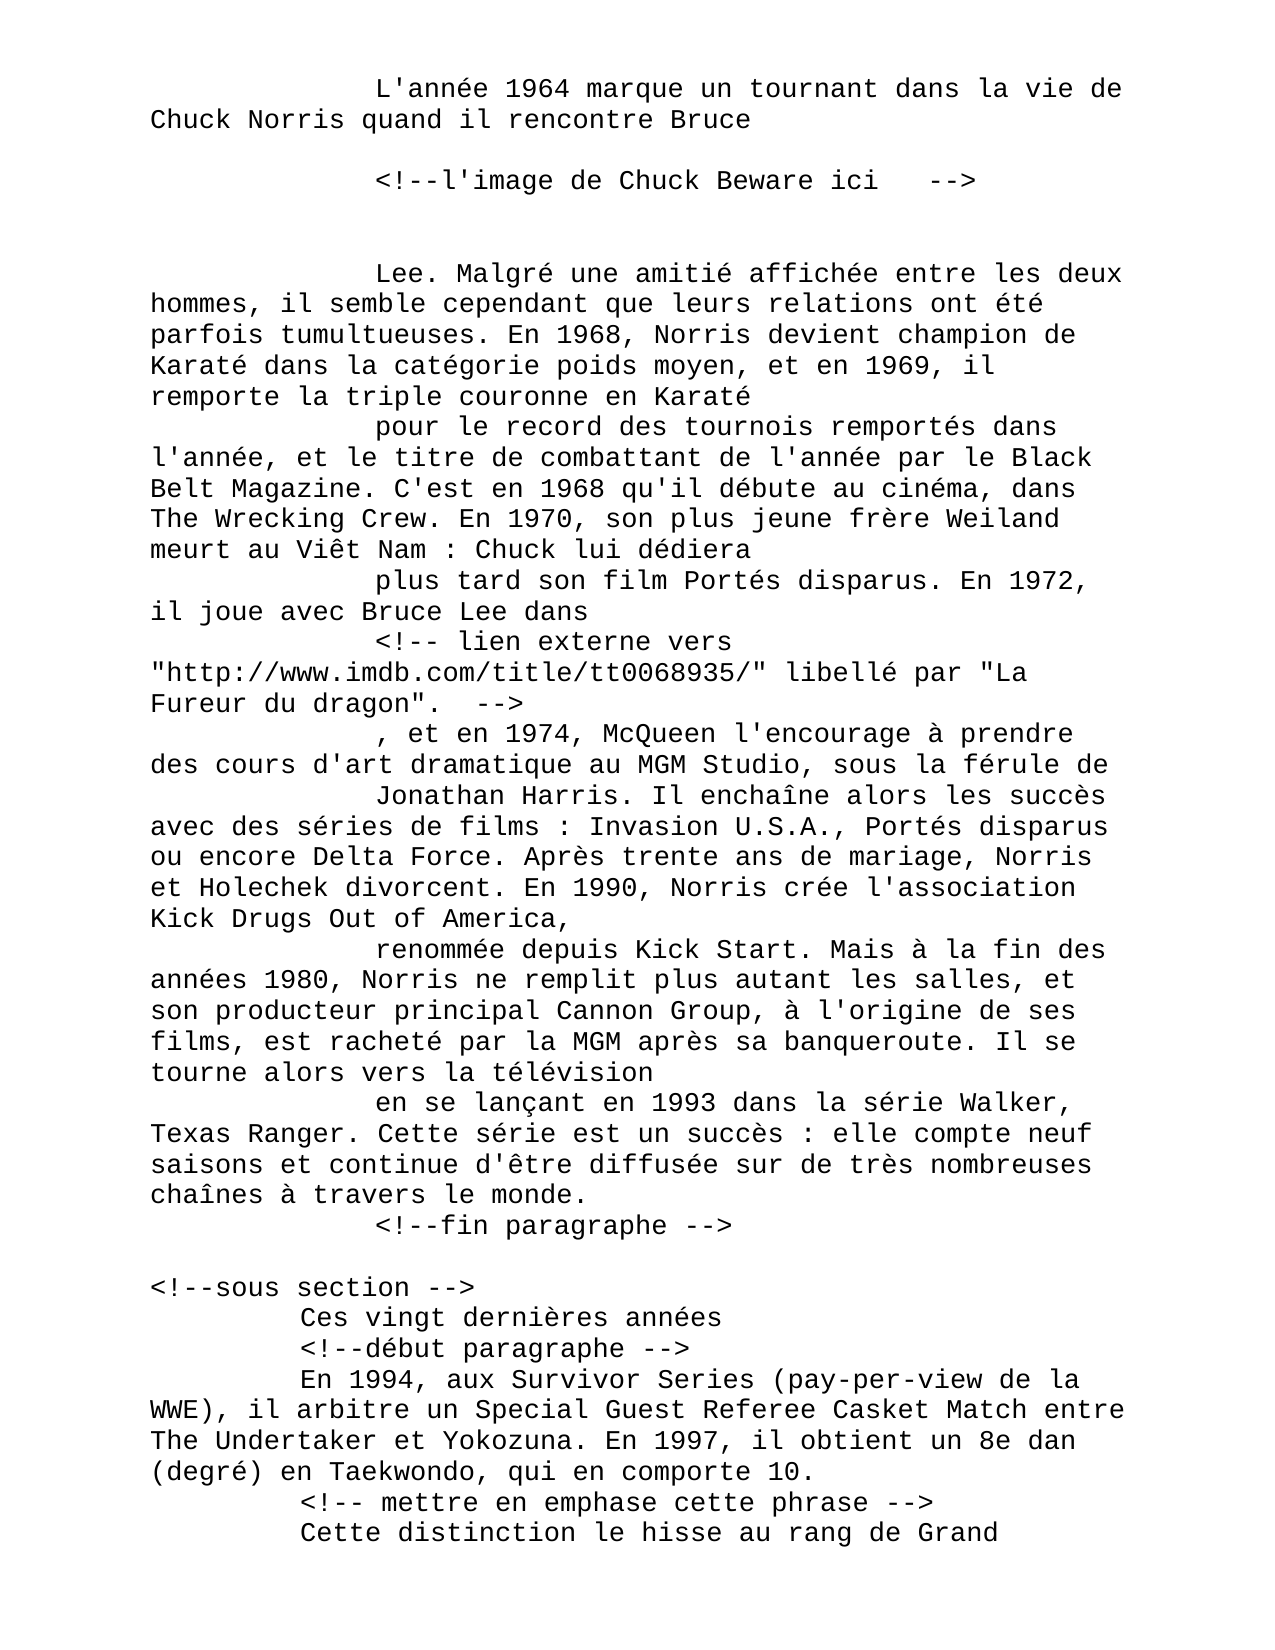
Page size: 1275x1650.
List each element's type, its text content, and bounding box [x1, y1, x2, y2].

text Cette distinction le hisse au rang de Grand [150, 1519, 1125, 1550]
text <!-- lien externe vers "http://www.imdb.com/title/tt0068935/" libellé par "La Fureur du dragon". --> [150, 628, 1125, 720]
text <!-- mettre en emphase cette phrase --> [150, 1488, 1125, 1519]
text <!--l'image de Chuck Beware ici --> [150, 167, 1125, 198]
text <!--fin paragraphe --> [150, 1212, 1125, 1243]
text <!--début paragraphe --> [150, 1335, 1125, 1366]
text Jonathan Harris. Il enchaîne alors les succès avec des séries de films : Invasion U.S.A., Portés disparus ou encore Delta Force. Après trente ans de mariage, Norris et Holechek divorcent. En 1990, Norris crée l'association Kick Drugs Out of America, [150, 782, 1125, 935]
text plus tard son film Portés disparus. En 1972, il joue avec Bruce Lee dans [150, 567, 1125, 628]
text renommée depuis Kick Start. Mais à la fin des années 1980, Norris ne remplit plus autant les salles, et son producteur principal Cannon Group, à l'origine de ses films, est racheté par la MGM après sa banqueroute. Il se tourne alors vers la télévision [150, 935, 1125, 1089]
text , et en 1974, McQueen l'encourage à prendre des cours d'art dramatique au MGM Studio, sous la férule de [150, 720, 1125, 782]
text en se lançant en 1993 dans la série Walker, Texas Ranger. Cette série est un succès : elle compte neuf saisons et continue d'être diffusée sur de très nombreuses chaînes à travers le monde. [150, 1089, 1125, 1212]
text pour le record des tournois remportés dans l'année, et le titre de combattant de l'année par le Black Belt Magazine. C'est en 1968 qu'il débute au cinéma, dans The Wrecking Crew. En 1970, son plus jeune frère Weiland meurt au Viêt Nam : Chuck lui dédiera [150, 413, 1125, 567]
text L'année 1964 marque un tournant dans la vie de Chuck Norris quand il rencontre Bruce [150, 75, 1125, 136]
text Ces vingt dernières années [150, 1304, 1125, 1335]
text En 1994, aux Survivor Series (pay-per-view de la WWE), il arbitre un Special Guest Referee Casket Match entre The Undertaker et Yokozuna. En 1997, il obtient un 8e dan (degré) en Taekwondo, qui en comporte 10. [150, 1366, 1125, 1488]
text Lee. Malgré une amitié affichée entre les deux hommes, il semble cependant que leurs relations ont été parfois tumultueuses. En 1968, Norris devient champion de Karaté dans la catégorie poids moyen, et en 1969, il remporte la triple couronne en Karaté [150, 259, 1125, 413]
text <!--sous section --> [150, 1273, 1125, 1304]
